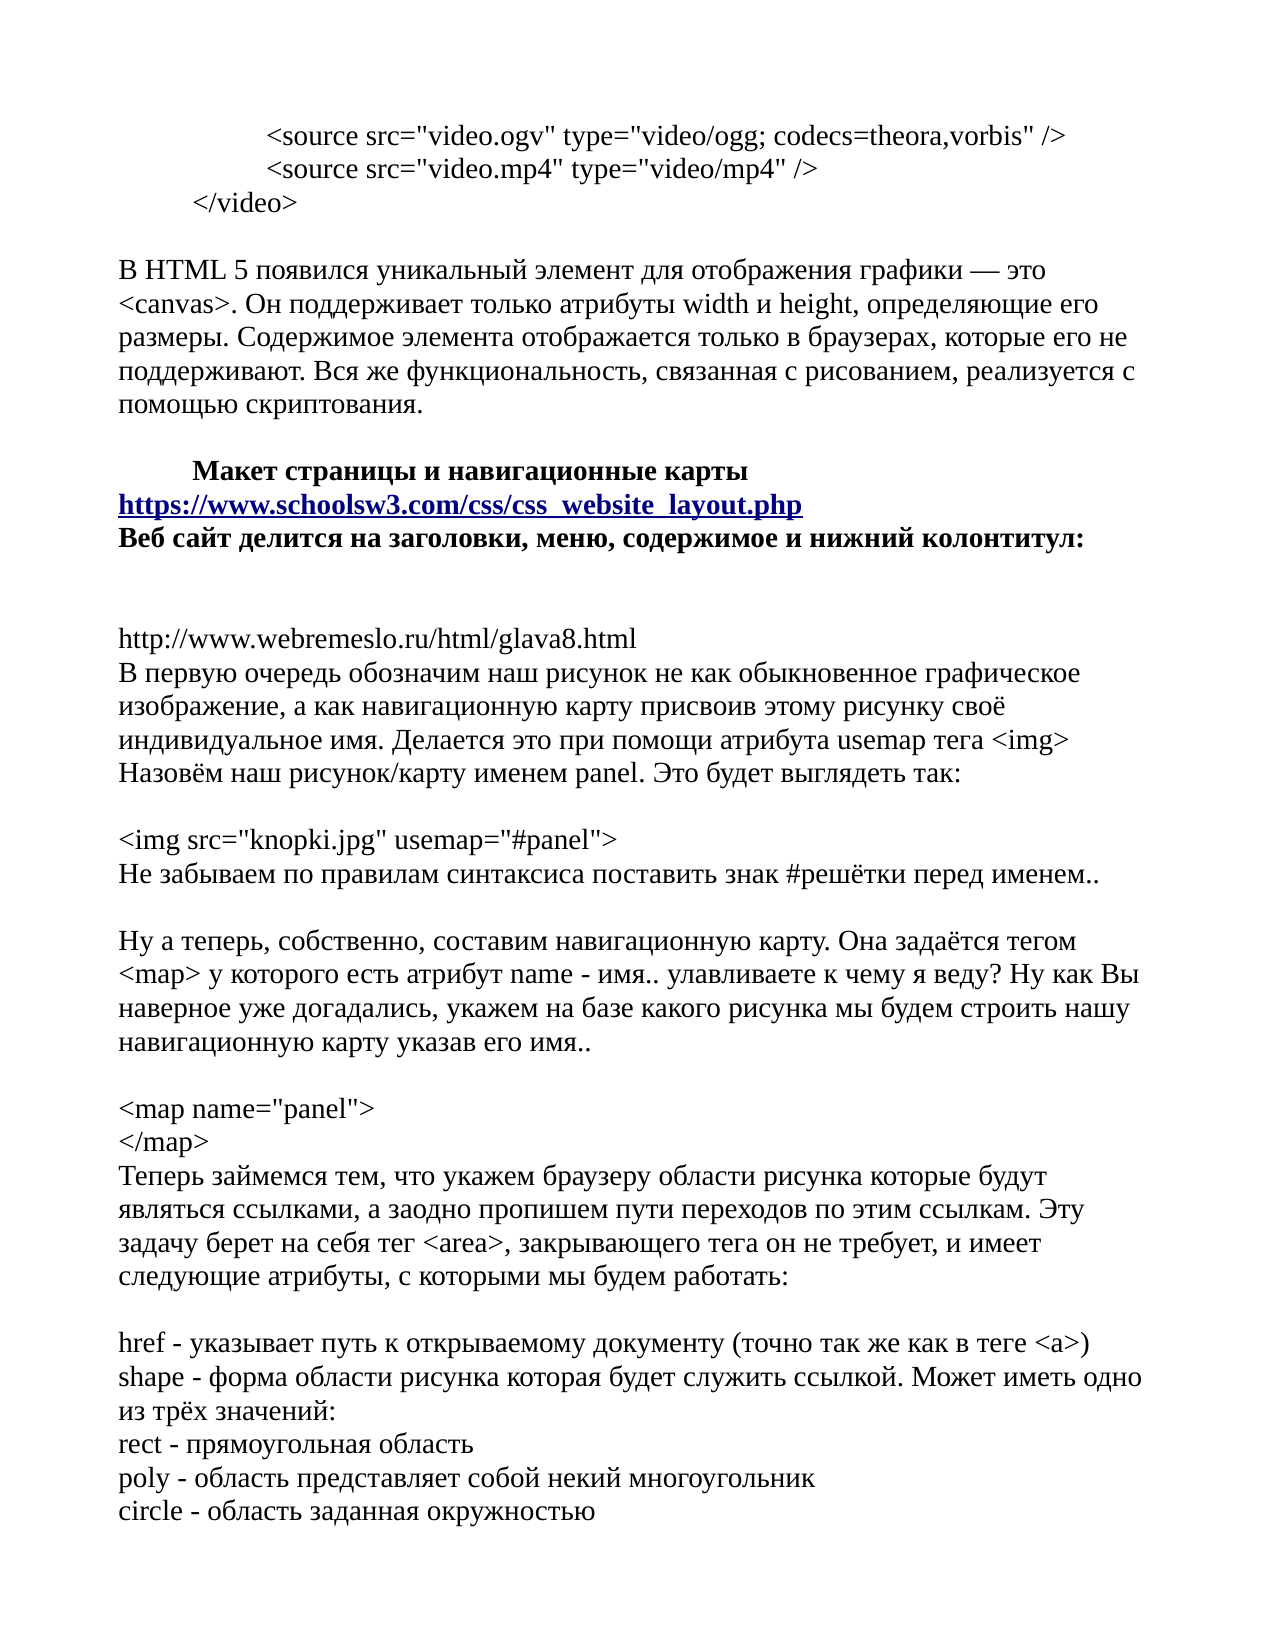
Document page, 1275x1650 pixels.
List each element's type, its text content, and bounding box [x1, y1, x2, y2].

text <source src="video.ogv" type="video/ogg; codecs=theora,vorbis" /> [118, 118, 1157, 152]
text circle - область заданная окружностью [118, 1493, 1157, 1527]
text </video> [118, 185, 1157, 219]
text Теперь займемся тем, что укажем браузеру области рисунка которые будут являться ссылками, а заодно пропишем пути переходов по этим ссылкам. Эту задачу берет на себя тег <area>, закрывающего тега он не требует, и имеет следующие атрибуты, с которыми мы будем работать: [118, 1158, 1157, 1292]
text <map name="panel"> [118, 1091, 1157, 1124]
text shape - форма области рисунка которая будет служить ссылкой. Может иметь одно из трёх значений: [118, 1359, 1157, 1426]
text Не забываем по правилам синтаксиса поставить знак #решётки перед именем.. [118, 856, 1157, 889]
text </map> [118, 1124, 1157, 1158]
text Назовём наш рисунок/карту именем panel. Это будет выглядеть так: [118, 755, 1157, 789]
text <img src="knopki.jpg" usemap="#panel"> [118, 822, 1157, 856]
text В HTML 5 появился уникальный элемент для отображения графики — это <canvas>. Он поддерживает только атрибуты width и height, определяющие его размеры. Содержимое элемента отображается только в браузерах, которые его не поддерживают. Вся же функциональность, связанная с рисованием, реализуется с помощью скриптования. [118, 252, 1157, 420]
text Веб сайт делится на заголовки, меню, содержимое и нижний колонтитул: [118, 521, 1157, 554]
text Ну а теперь, собственно, составим навигационную карту. Она задаётся тегом <map> у которого есть атрибут name - имя.. улавливаете к чему я веду? Ну как Вы наверное уже догадались, укажем на базе какого рисунка мы будем строить нашу навигационную карту указав его имя.. [118, 923, 1157, 1057]
text Макет страницы и навигационные карты [118, 420, 1157, 487]
text http://www.webremeslo.ru/html/glava8.html [118, 621, 1157, 655]
text href - указывает путь к открываемому документу (точно так же как в теге <a>) [118, 1326, 1157, 1359]
text poly - область представляет собой некий многоугольник [118, 1460, 1157, 1493]
text rect - прямоугольная область [118, 1426, 1157, 1460]
text https://www.schoolsw3.com/css/css_website_layout.php [118, 487, 1157, 521]
text <source src="video.mp4" type="video/mp4" /> [118, 152, 1157, 185]
text В первую очередь обозначим наш рисунок не как обыкновенное графическое изображение, а как навигационную карту присвоив этому рисунку своё индивидуальное имя. Делается это при помощи атрибута usemap тега <img> [118, 655, 1157, 755]
